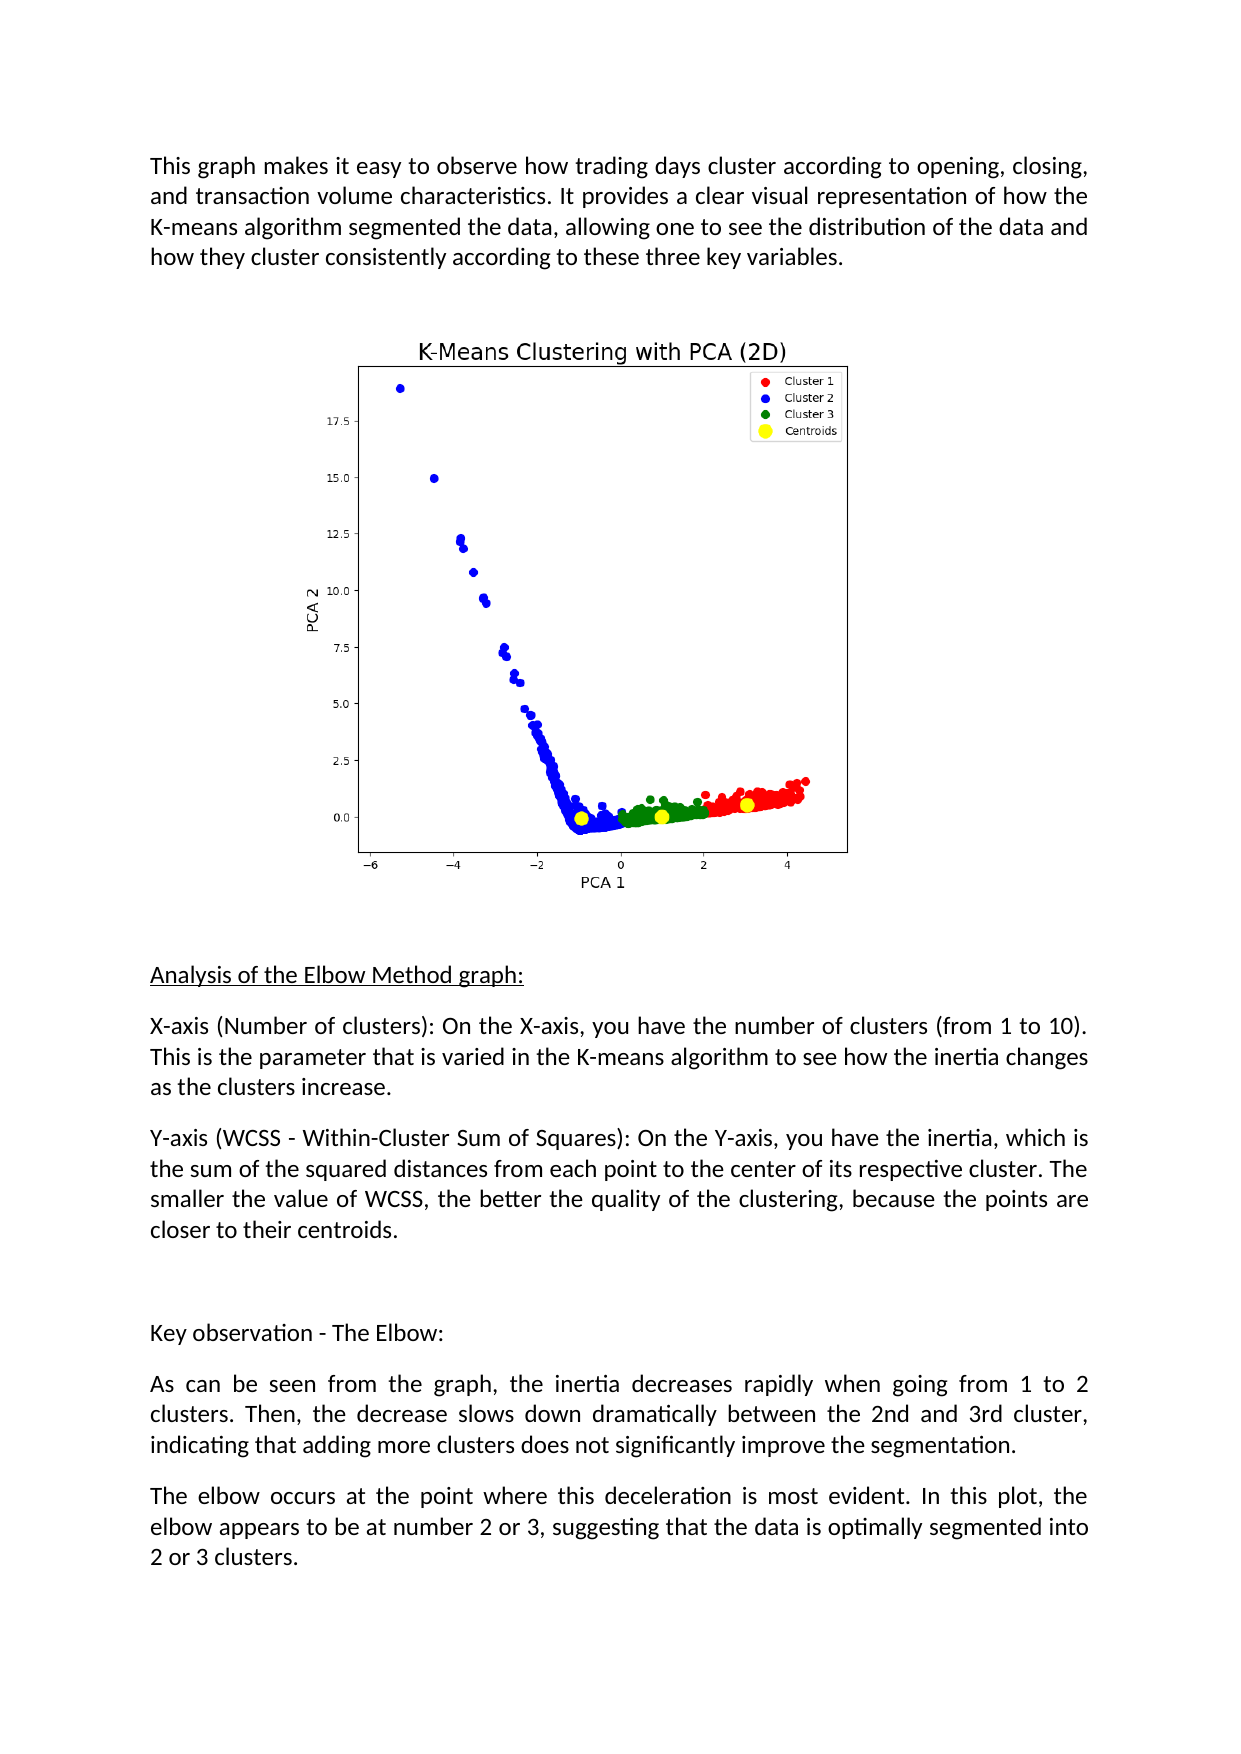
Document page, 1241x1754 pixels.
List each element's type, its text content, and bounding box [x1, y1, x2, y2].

text Y-axis (WCSS - Within-Cluster Sum of Squares): On the Y-axis, you have the inertia, which is the sum of the squared distances from each point to the center of its respective cluster. The smaller the value of WCSS, the better the quality of the clustering, because the points are closer to their centroids. [150, 1122, 1090, 1244]
text Key observation - The Elbow: [150, 1317, 1090, 1347]
text The elbow occurs at the point where this deceleration is most evident. In this plot, the elbow appears to be at number 2 or 3, suggesting that the data is optimally segmented into 2 or 3 clusters. [150, 1481, 1090, 1572]
text As can be seen from the graph, the inertia decreases rapidly when going from 1 to 2 clusters. Then, the decrease slows down dramatically between the 2nd and 3rd cluster, indicating that adding more clusters does not significantly improve the segmentation. [150, 1368, 1090, 1460]
text This graph makes it easy to observe how trading days cluster according to opening, closing, and transaction volume characteristics. It provides a clear visual representation of how the K-means algorithm segmented the data, allowing one to see the distribution of the data and how they cluster consistently according to these three key variables. [150, 150, 1090, 272]
text X-axis (Number of clusters): On the X-axis, you have the number of clusters (from 1 to 10). This is the parameter that is varied in the K-means algorithm to see how the inertia changes as the clusters increase. [150, 1010, 1090, 1102]
text Analysis of the Elbow Method graph: [150, 959, 1090, 989]
